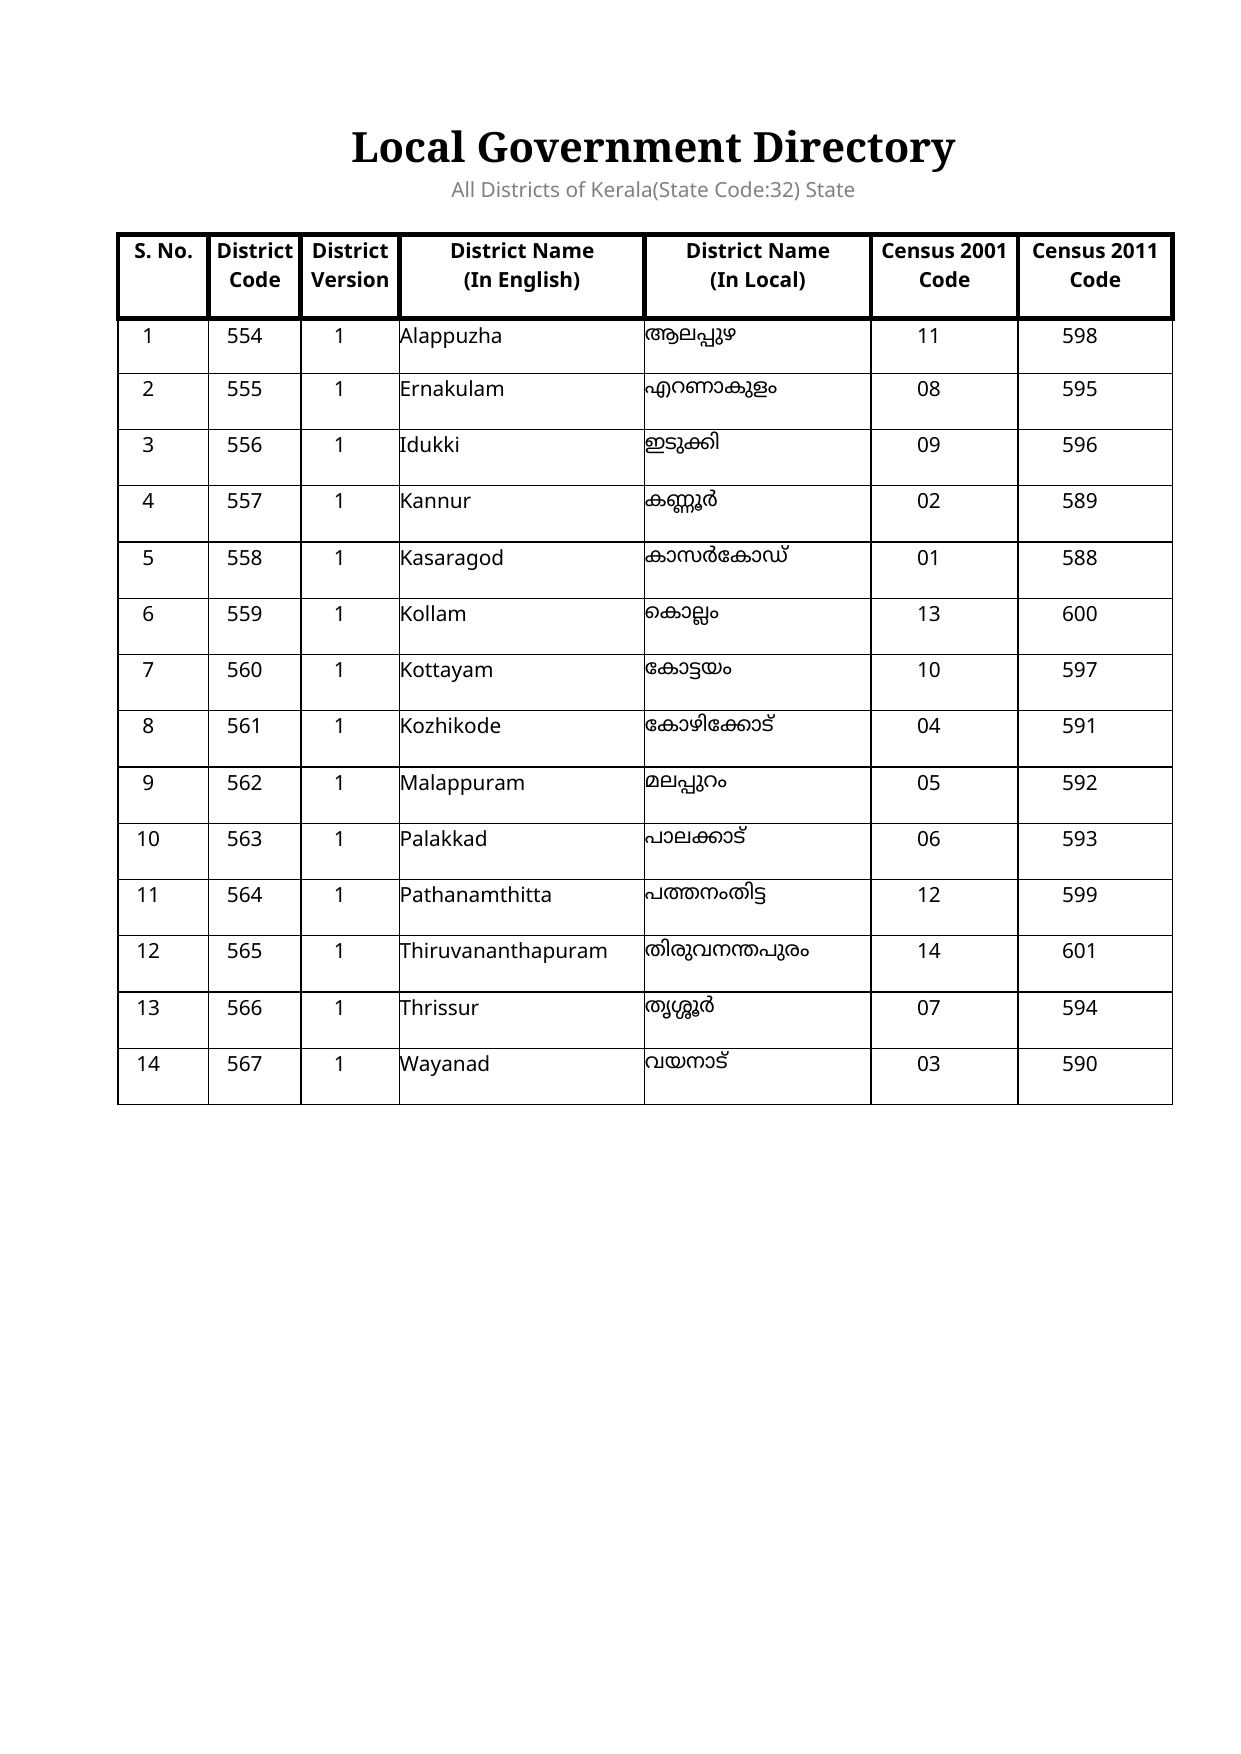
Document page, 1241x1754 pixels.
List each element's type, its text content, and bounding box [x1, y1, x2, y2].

table_cell ഇടുക്കി [645, 430, 870, 485]
table_cell 562 [209, 768, 300, 822]
table_cell 01 [872, 543, 1017, 597]
table_cell 7 [119, 655, 208, 710]
table_cell പാലക്കാട് [645, 824, 870, 879]
table_cell 14 [119, 1049, 208, 1104]
table_cell 600 [1019, 599, 1172, 654]
table_cell 1 [302, 486, 399, 541]
table_cell മലപ്പുറം [645, 768, 870, 822]
table_cell 560 [209, 655, 300, 710]
table_header District Code [211, 237, 298, 316]
table_cell 597 [1019, 655, 1172, 710]
table_cell 557 [209, 486, 300, 541]
table_cell 599 [1019, 880, 1172, 935]
table_cell കാസര്‍കോഡ് [645, 543, 870, 597]
table_cell 1 [302, 936, 399, 991]
table_cell 1 [302, 599, 399, 654]
table_header District Name (In Local) [647, 237, 869, 316]
table_cell 559 [209, 599, 300, 654]
table_cell കോട്ടയം [645, 655, 870, 710]
table_cell 1 [302, 768, 399, 822]
table_cell കണ്ണൂര്‍ [645, 486, 870, 541]
table_cell 1 [302, 824, 399, 879]
table_header Census 2001 Code [873, 237, 1016, 316]
table_cell 4 [119, 486, 208, 541]
table_cell 05 [872, 768, 1017, 822]
table_cell 601 [1019, 936, 1172, 991]
table_cell 06 [872, 824, 1017, 879]
table_cell [301, 1105, 399, 1134]
table_cell 1 [302, 374, 399, 429]
table_cell 10 [119, 824, 208, 879]
table_cell 567 [209, 1049, 300, 1104]
table_cell [1018, 1105, 1172, 1134]
table_cell കൊല്ലം [645, 599, 870, 654]
table_cell 12 [119, 936, 208, 991]
table_cell തൃശ്ശൂര്‍ [645, 993, 870, 1047]
table_cell 3 [119, 430, 208, 485]
table_cell [645, 1105, 871, 1134]
table_cell 03 [872, 1049, 1017, 1104]
table_cell Kozhikode [400, 711, 644, 766]
table_cell 591 [1019, 711, 1172, 766]
table_header S. No. [120, 237, 206, 316]
table_cell 9 [119, 768, 208, 822]
table_cell 1 [302, 655, 399, 710]
table_cell Thiruvananthapuram [400, 936, 644, 991]
table_cell 6 [119, 599, 208, 654]
table_cell 08 [872, 374, 1017, 429]
table_cell 02 [872, 486, 1017, 541]
table_cell 1 [119, 321, 208, 372]
table_cell 563 [209, 824, 300, 879]
table_cell Kottayam [400, 655, 644, 710]
table_header Census 2011 Code [1020, 237, 1170, 316]
table_cell 1 [302, 1049, 399, 1104]
table_cell [118, 1105, 209, 1134]
table_cell 1 [302, 321, 399, 372]
table_cell Pathanamthitta [400, 880, 644, 935]
table_cell Alappuzha [400, 321, 644, 372]
table_cell 1 [302, 711, 399, 766]
table_cell [871, 1105, 1018, 1134]
table_cell 590 [1019, 1049, 1172, 1104]
table_cell 04 [872, 711, 1017, 766]
table_cell 5 [119, 543, 208, 597]
table_cell 1 [302, 543, 399, 597]
table_cell Idukki [400, 430, 644, 485]
table_cell 13 [872, 599, 1017, 654]
table_cell 14 [872, 936, 1017, 991]
table_cell 589 [1019, 486, 1172, 541]
table_cell 593 [1019, 824, 1172, 879]
table_cell 13 [119, 993, 208, 1047]
table_header District Name (In English) [402, 237, 642, 316]
table_cell 592 [1019, 768, 1172, 822]
table_cell Kollam [400, 599, 644, 654]
table_cell 596 [1019, 430, 1172, 485]
table_cell Ernakulam [400, 374, 644, 429]
table_cell [399, 1105, 644, 1134]
table_cell 1 [302, 430, 399, 485]
table_cell എറണാകുളം [645, 374, 870, 429]
table_cell 566 [209, 993, 300, 1047]
table_cell 556 [209, 430, 300, 485]
table_cell 565 [209, 936, 300, 991]
table_cell 1 [302, 880, 399, 935]
table_cell 598 [1019, 321, 1172, 372]
table_cell 8 [119, 711, 208, 766]
table_cell Wayanad [400, 1049, 644, 1104]
table_cell 07 [872, 993, 1017, 1047]
table_cell 1 [302, 993, 399, 1047]
table_cell 554 [209, 321, 300, 372]
table_header Local Government Directory [118, 118, 1188, 175]
table_cell 555 [209, 374, 300, 429]
table_cell 558 [209, 543, 300, 597]
table_cell 595 [1019, 374, 1172, 429]
table_header District Version [303, 237, 397, 316]
table_cell 11 [872, 321, 1017, 372]
table_cell ആലപ്പുഴ [645, 321, 870, 372]
table_cell Palakkad [400, 824, 644, 879]
table_cell വയനാട് [645, 1049, 870, 1104]
table_cell 561 [209, 711, 300, 766]
table_header All Districts of Kerala(State Code:32) State [118, 175, 1188, 203]
table_cell Kannur [400, 486, 644, 541]
table_cell 09 [872, 430, 1017, 485]
table_cell 10 [872, 655, 1017, 710]
table_cell 564 [209, 880, 300, 935]
table_cell തിരുവനന്തപുരം [645, 936, 870, 991]
table_cell കോഴിക്കോട് [645, 711, 870, 766]
table_cell Thrissur [400, 993, 644, 1047]
table_cell 2 [119, 374, 208, 429]
table_cell പത്തനംതിട്ട [645, 880, 870, 935]
table_cell 11 [119, 880, 208, 935]
table_cell Kasaragod [400, 543, 644, 597]
table_cell 12 [872, 880, 1017, 935]
table_cell 588 [1019, 543, 1172, 597]
table_cell 594 [1019, 993, 1172, 1047]
table_cell Malappuram [400, 768, 644, 822]
table_cell [209, 1105, 301, 1134]
